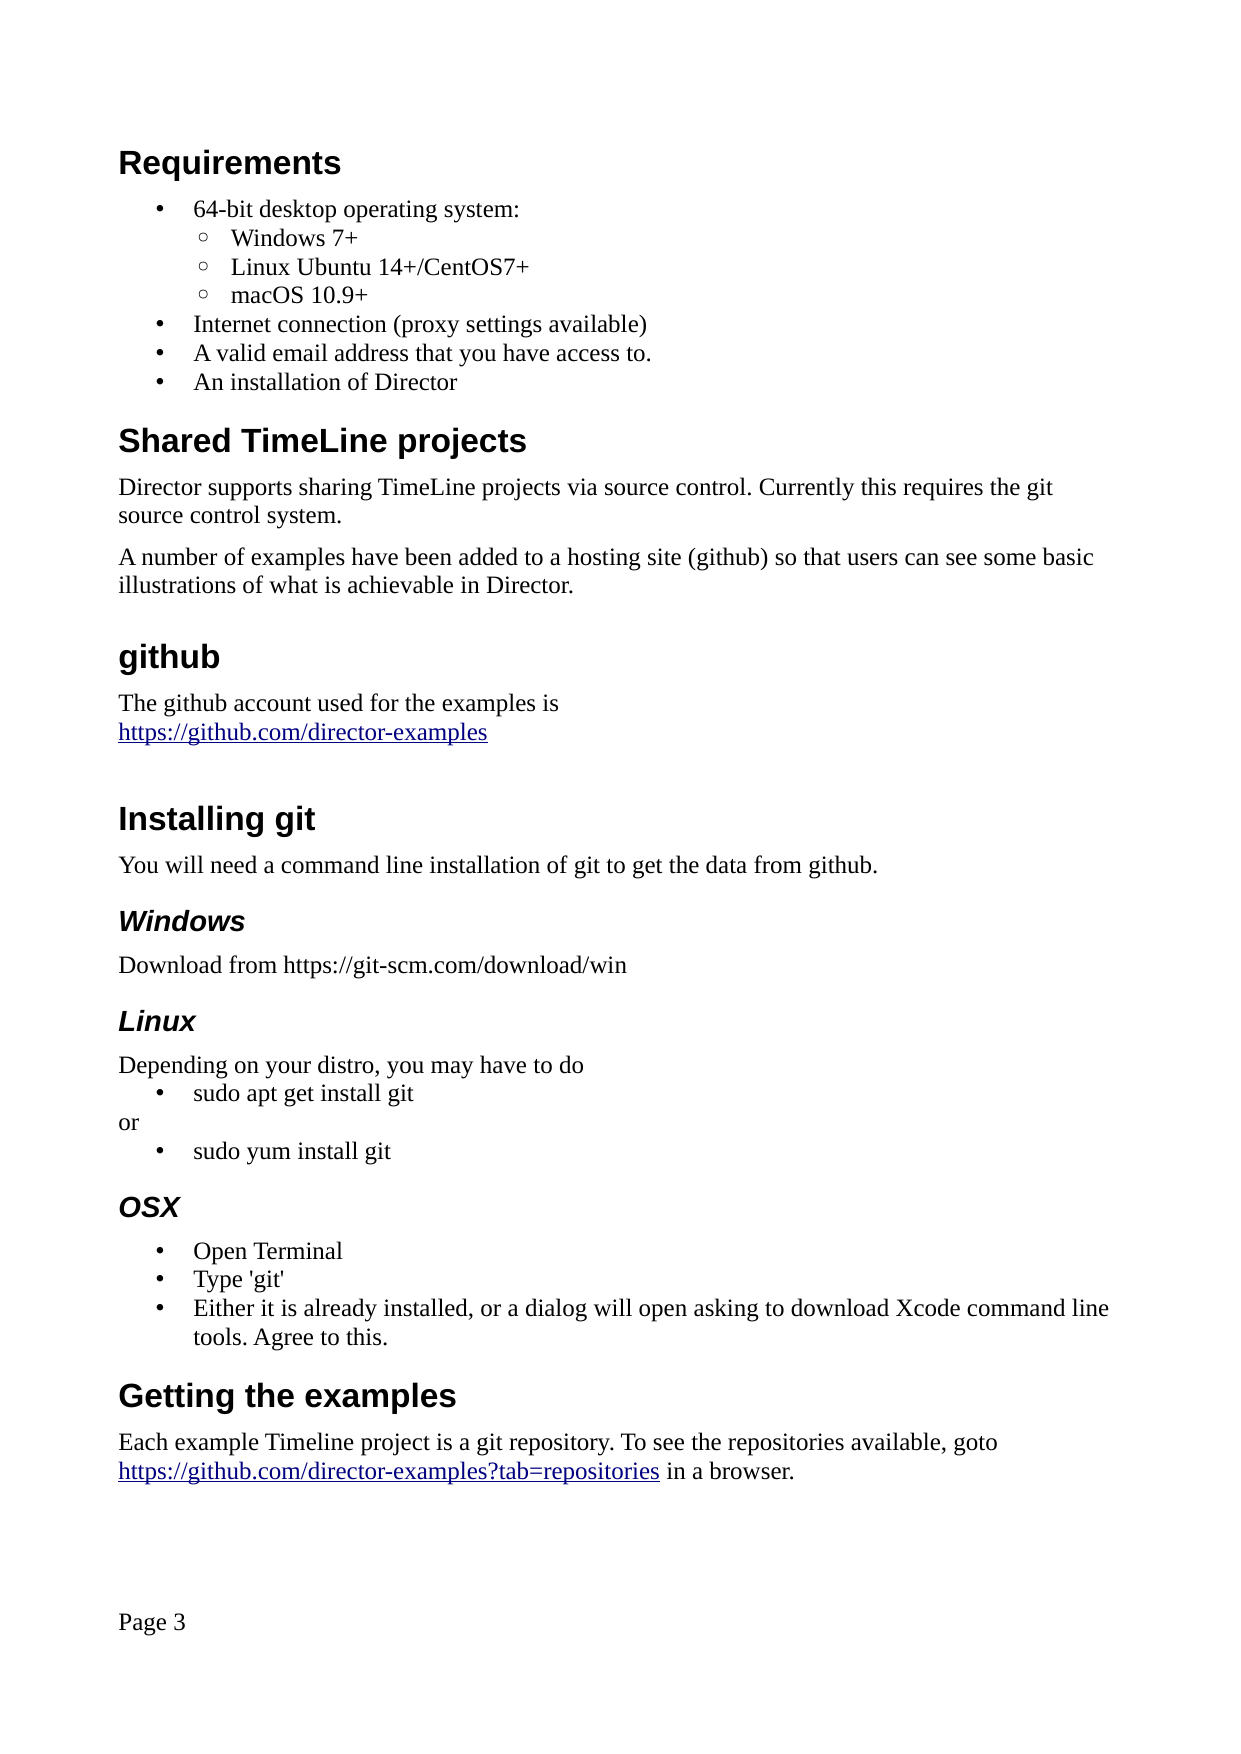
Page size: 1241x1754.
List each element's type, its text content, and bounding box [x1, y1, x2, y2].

text Depending on your distro, you may have to do [118, 1050, 1122, 1078]
subtitle Windows [118, 904, 1122, 937]
subtitle Shared TimeLine projects [118, 421, 1122, 459]
subtitle github [118, 637, 1122, 675]
text You will need a command line installation of git to get the data from github. [118, 850, 1122, 879]
subtitle Requirements [118, 143, 1122, 182]
list Internet connection (proxy settings available) [156, 309, 1122, 338]
text A number of examples have been added to a hosting site (github) so that users can see some basic illustrations of what is achievable in Director. [118, 542, 1122, 599]
list Type 'git' [156, 1264, 1122, 1293]
list macOS 10.9+ [193, 281, 1122, 309]
text Download from https://git-scm.com/download/win [118, 950, 1122, 979]
list 64-bit desktop operating system: [156, 194, 1122, 223]
list A valid email address that you have access to. [156, 338, 1122, 367]
text https://github.com/director-examples [118, 717, 1122, 745]
list An installation of Director [156, 367, 1122, 396]
list Linux Ubuntu 14+/CentOS7+ [193, 252, 1122, 281]
text Each example Timeline project is a git repository. To see the repositories available, goto https://github.com/director-examples?tab=repositories in a browser. [118, 1427, 1122, 1484]
list Windows 7+ [193, 223, 1122, 252]
text or [118, 1107, 1122, 1136]
text The github account used for the examples is [118, 688, 1122, 717]
text Director supports sharing TimeLine projects via source control. Currently this requires the git source control system. [118, 472, 1122, 529]
subtitle OSX [118, 1190, 1122, 1223]
list Open Terminal [156, 1236, 1122, 1264]
subtitle Installing git [118, 799, 1122, 838]
subtitle Linux [118, 1004, 1122, 1037]
list sudo yum install git [156, 1136, 1122, 1165]
list sudo apt get install git [156, 1078, 1122, 1107]
list Either it is already installed, or a dialog will open asking to download Xcode command line tools. Agree to this. [156, 1293, 1122, 1351]
subtitle Getting the examples [118, 1376, 1122, 1414]
